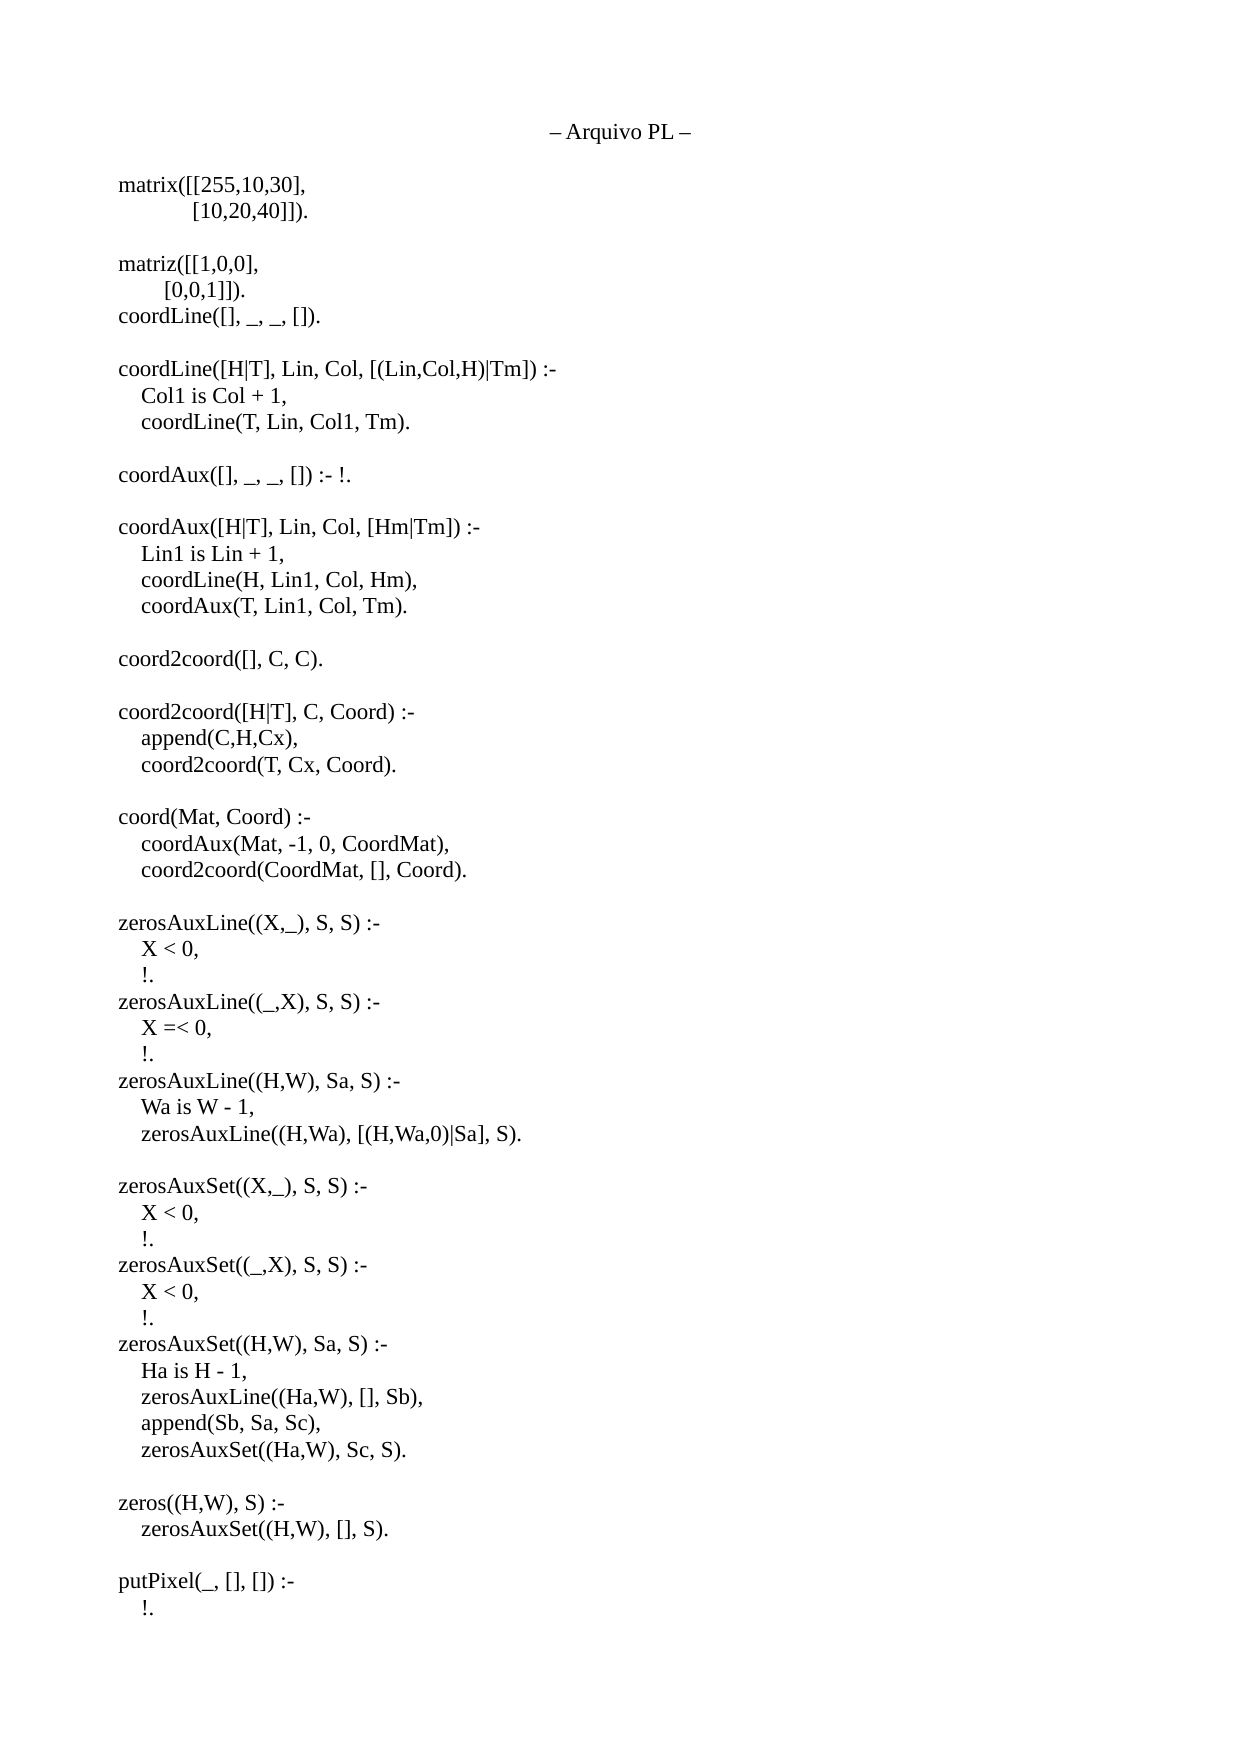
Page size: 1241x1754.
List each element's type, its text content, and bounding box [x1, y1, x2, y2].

text zerosAuxSet((H,W), Sa, S) :- [118, 1330, 1122, 1357]
text append(Sb, Sa, Sc), [118, 1409, 1122, 1436]
text append(C,H,Cx), [118, 724, 1122, 751]
text [0,0,1]]). [118, 276, 1122, 303]
text coord(Mat, Coord) :- [118, 803, 1122, 830]
text !. [118, 961, 1122, 988]
text Lin1 is Lin + 1, [118, 540, 1122, 566]
text coordAux([H|T], Lin, Col, [Hm|Tm]) :- [118, 513, 1122, 540]
text zerosAuxSet((H,W), [], S). [118, 1515, 1122, 1541]
text X < 0, [118, 1278, 1122, 1304]
text zerosAuxSet((Ha,W), Sc, S). [118, 1436, 1122, 1462]
text coordAux(Mat, -1, 0, CoordMat), [118, 830, 1122, 856]
text zerosAuxLine((X,_), S, S) :- [118, 909, 1122, 935]
text [10,20,40]]). [118, 197, 1122, 223]
text zerosAuxLine((H,Wa), [(H,Wa,0)|Sa], S). [118, 1119, 1122, 1146]
text coordLine(H, Lin1, Col, Hm), [118, 566, 1122, 592]
text zerosAuxLine((Ha,W), [], Sb), [118, 1383, 1122, 1409]
text coordAux([], _, _, []) :- !. [118, 461, 1122, 487]
text matriz([[1,0,0], [118, 250, 1122, 276]
text matrix([[255,10,30], [118, 171, 1122, 197]
text X < 0, [118, 935, 1122, 961]
text coordLine([H|T], Lin, Col, [(Lin,Col,H)|Tm]) :- [118, 355, 1122, 382]
text coord2coord([H|T], C, Coord) :- [118, 698, 1122, 724]
text !. [118, 1041, 1122, 1067]
text !. [118, 1594, 1122, 1620]
text zerosAuxLine((_,X), S, S) :- [118, 988, 1122, 1014]
text !. [118, 1304, 1122, 1330]
text coord2coord(CoordMat, [], Coord). [118, 856, 1122, 882]
text Ha is H - 1, [118, 1357, 1122, 1383]
text Wa is W - 1, [118, 1093, 1122, 1119]
text – Arquivo PL – [118, 118, 1122, 144]
text zerosAuxSet((_,X), S, S) :- [118, 1251, 1122, 1278]
text putPixel(_, [], []) :- [118, 1568, 1122, 1594]
text zerosAuxLine((H,W), Sa, S) :- [118, 1067, 1122, 1093]
text coord2coord(T, Cx, Coord). [118, 751, 1122, 777]
text X < 0, [118, 1199, 1122, 1225]
text Col1 is Col + 1, [118, 382, 1122, 408]
text zeros((H,W), S) :- [118, 1488, 1122, 1515]
text coordLine([], _, _, []). [118, 303, 1122, 329]
text zerosAuxSet((X,_), S, S) :- [118, 1172, 1122, 1199]
text !. [118, 1225, 1122, 1251]
text coordLine(T, Lin, Col1, Tm). [118, 408, 1122, 434]
text X =< 0, [118, 1014, 1122, 1041]
text coordAux(T, Lin1, Col, Tm). [118, 592, 1122, 619]
text coord2coord([], C, C). [118, 645, 1122, 672]
